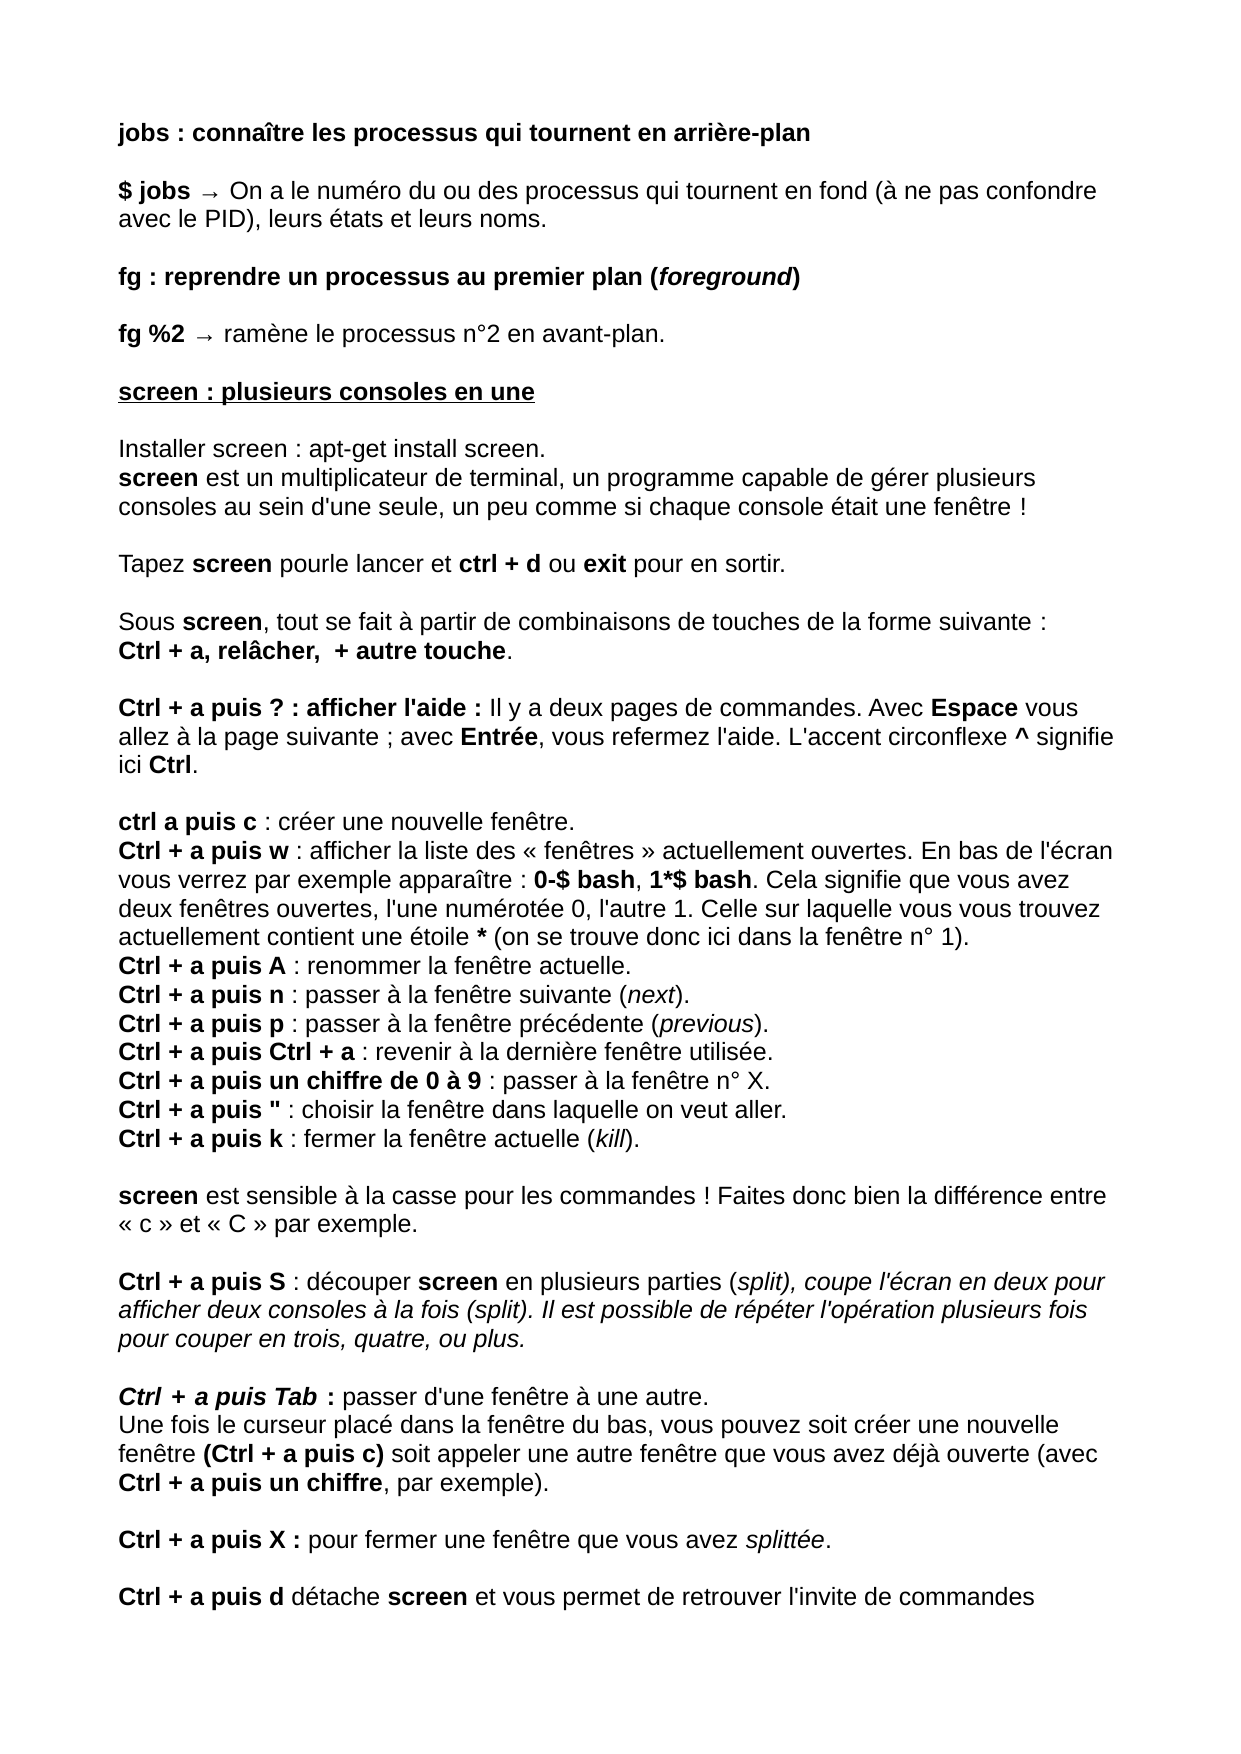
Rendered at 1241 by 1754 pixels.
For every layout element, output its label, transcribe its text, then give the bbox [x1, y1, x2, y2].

text Ctrl + a puis ? : afficher l'aide : ﻿Il y a deux pages de commandes. Avec Espace vous allez à la page suivante ; avec Entrée, vous refermez l'aide. L'accent circonflexe ^ signifie ici Ctrl. [118, 693, 1122, 779]
text $ jobs → ﻿On a le numéro du ou des processus qui tournent en fond (à ne pas confondre avec le PID), leurs états et leurs noms. [118, 176, 1122, 233]
text ﻿Ctrl + a puis p : passer à la fenêtre précédente (previous). [118, 1008, 1122, 1037]
text ﻿Ctrl + a puis k : fermer la fenêtre actuelle (kill). [118, 1123, 1122, 1152]
text ﻿screen est sensible à la casse pour les commandes ! Faites donc bien la différence entre « c » et « C » par exemple. [118, 1181, 1122, 1238]
text ﻿Ctrl + a puis un chiffre de 0 à 9 : passer à la fenêtre n° X. [118, 1066, 1122, 1095]
text fg %2 → ramène le processus n°2 en avant-plan. [118, 319, 1122, 348]
text ﻿Ctrl + a puis n : passer à la fenêtre suivante (next). [118, 980, 1122, 1008]
text Ctrl + a puis X : ﻿pour fermer une fenêtre que vous avez splittée. [118, 1525, 1122, 1554]
text jobs : connaître les processus qui tournent en arrière-plan [118, 118, 1122, 147]
text Ctrl + a puis Tab : ﻿passer d'une fenêtre à une autre. [118, 1381, 1122, 1410]
text ﻿fg : reprendre un processus au premier plan (foreground) [118, 262, 1122, 291]
text ﻿Ctrl + a puis A : renommer la fenêtre actuelle. [118, 951, 1122, 980]
text ﻿Ctrl + a puis Ctrl + a : revenir à la dernière fenêtre utilisée. [118, 1037, 1122, 1066]
text ctrl a puis c : créer une nouvelle fenêtre. [118, 807, 1122, 836]
text ﻿Une fois le curseur placé dans la fenêtre du bas, vous pouvez soit créer une nouvelle fenêtre (Ctrl + a puis c) soit appeler une autre fenêtre que vous avez déjà ouverte (avec Ctrl + a puis un chiffre, par exemple). [118, 1410, 1122, 1496]
text screen : plusieurs consoles en une [118, 377, 1122, 406]
text Installer screen : apt-get install screen. [118, 434, 1122, 463]
text ﻿Ctrl + a puis " : choisir la fenêtre dans laquelle on veut aller. [118, 1095, 1122, 1123]
text Tapez screen pourle lancer et ctrl + d ou exit pour en sortir. [118, 549, 1122, 578]
text ﻿Sous screen, tout se fait à partir de combinaisons de touches de la forme suivante : Ctrl + a, relâcher, + autre touche. [118, 607, 1122, 664]
text ﻿Ctrl + a puis w : afficher la liste des « fenêtres » actuellement ouvertes. ﻿En bas de l'écran vous verrez par exemple apparaître : 0-$ bash, 1*$ bash. Cela signifie que vous avez deux fenêtres ouvertes, l'une numérotée 0, l'autre 1. Celle sur laquelle vous vous trouvez actuellement contient une étoile * (on se trouve donc ici dans la fenêtre n° 1). [118, 836, 1122, 951]
text Ctrl + a puis d détache screen et vous permet de retrouver l'invite de commandes [118, 1582, 1122, 1611]
text ﻿screen est un multiplicateur de terminal, un programme capable de gérer plusieurs consoles au sein d'une seule, un peu comme si chaque console était une fenêtre ! [118, 463, 1122, 521]
text Ctrl + a puis S : découper screen en plusieurs parties (split), ﻿coupe l'écran en deux pour afficher deux consoles à la fois (split). Il est possible de répéter l'opération plusieurs fois pour couper en trois, quatre, ou plus. [118, 1266, 1122, 1353]
